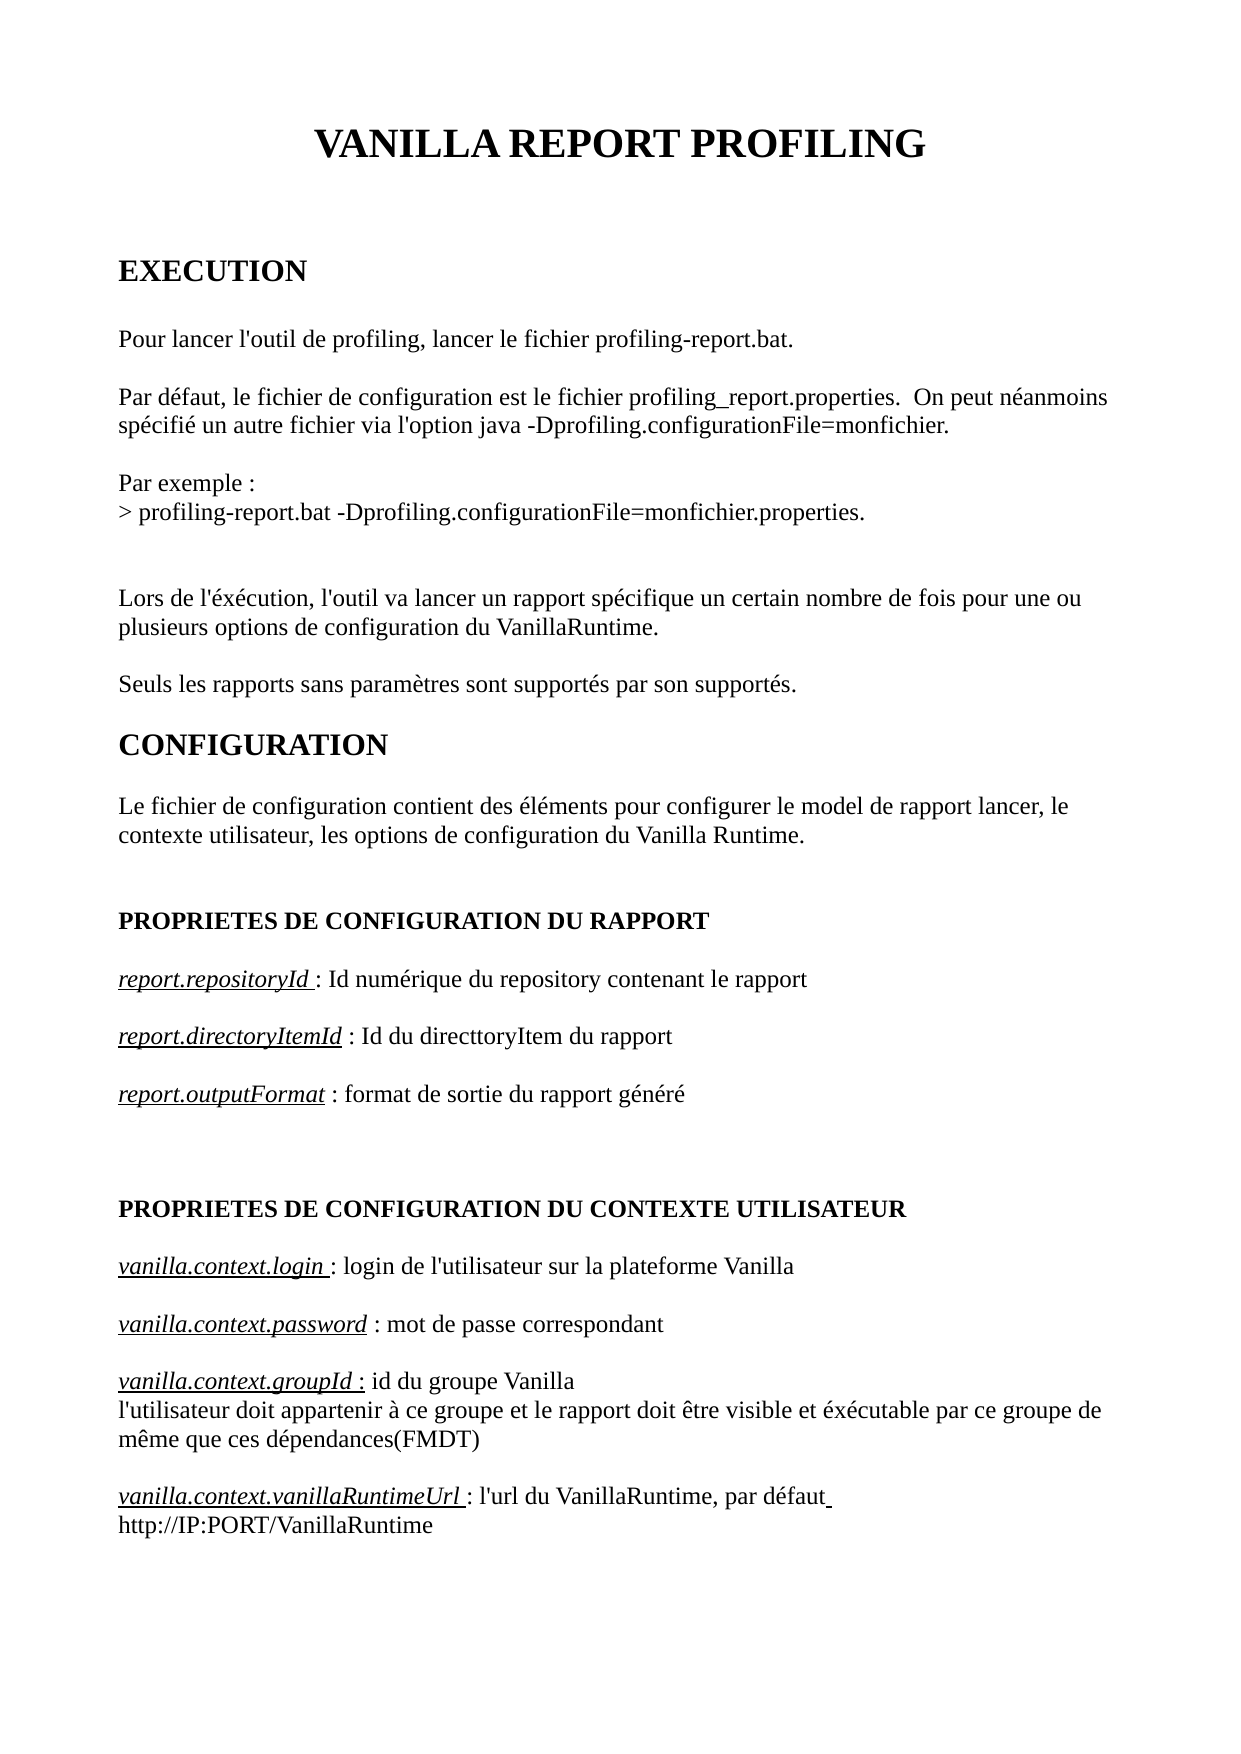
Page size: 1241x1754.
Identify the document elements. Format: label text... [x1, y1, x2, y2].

text Le fichier de configuration contient des éléments pour configurer le model de rapport lancer, le contexte utilisateur, les options de configuration du Vanilla Runtime. [118, 791, 1122, 849]
text > profiling-report.bat -Dprofiling.configurationFile=monfichier.properties. [118, 497, 1122, 525]
text report.repositoryId : Id numérique du repository contenant le rapport [118, 964, 1122, 993]
text vanilla.context.password : mot de passe correspondant [118, 1309, 1122, 1338]
text vanilla.context.vanillaRuntimeUrl : l'url du VanillaRuntime, par défaut http://IP:PORT/VanillaRuntime [118, 1481, 1122, 1539]
text Par défaut, le fichier de configuration est le fichier profiling_report.properties. On peut néanmoins spécifié un autre fichier via l'option java -Dprofiling.configurationFile=monfichier. [118, 382, 1122, 439]
text EXECUTION [118, 252, 1122, 288]
text report.directoryItemId : Id du directtoryItem du rapport [118, 1021, 1122, 1050]
text Lors de l'éxécution, l'outil va lancer un rapport spécifique un certain nombre de fois pour une ou plusieurs options de configuration du VanillaRuntime. [118, 583, 1122, 640]
text Par exemple : [118, 468, 1122, 497]
text report.outputFormat : format de sortie du rapport généré [118, 1079, 1122, 1108]
text vanilla.context.login : login de l'utilisateur sur la plateforme Vanilla [118, 1251, 1122, 1280]
text Seuls les rapports sans paramètres sont supportés par son supportés. [118, 669, 1122, 698]
text VANILLA REPORT PROFILING [118, 118, 1122, 166]
text CONFIGURATION [118, 727, 1122, 763]
text vanilla.context.groupId : id du groupe Vanilla [118, 1366, 1122, 1395]
text PROPRIETES DE CONFIGURATION DU CONTEXTE UTILISATEUR [118, 1194, 1122, 1223]
text l'utilisateur doit appartenir à ce groupe et le rapport doit être visible et éxécutable par ce groupe de même que ces dépendances(FMDT) [118, 1395, 1122, 1453]
text Pour lancer l'outil de profiling, lancer le fichier profiling-report.bat. [118, 324, 1122, 353]
text PROPRIETES DE CONFIGURATION DU RAPPORT [118, 906, 1122, 935]
